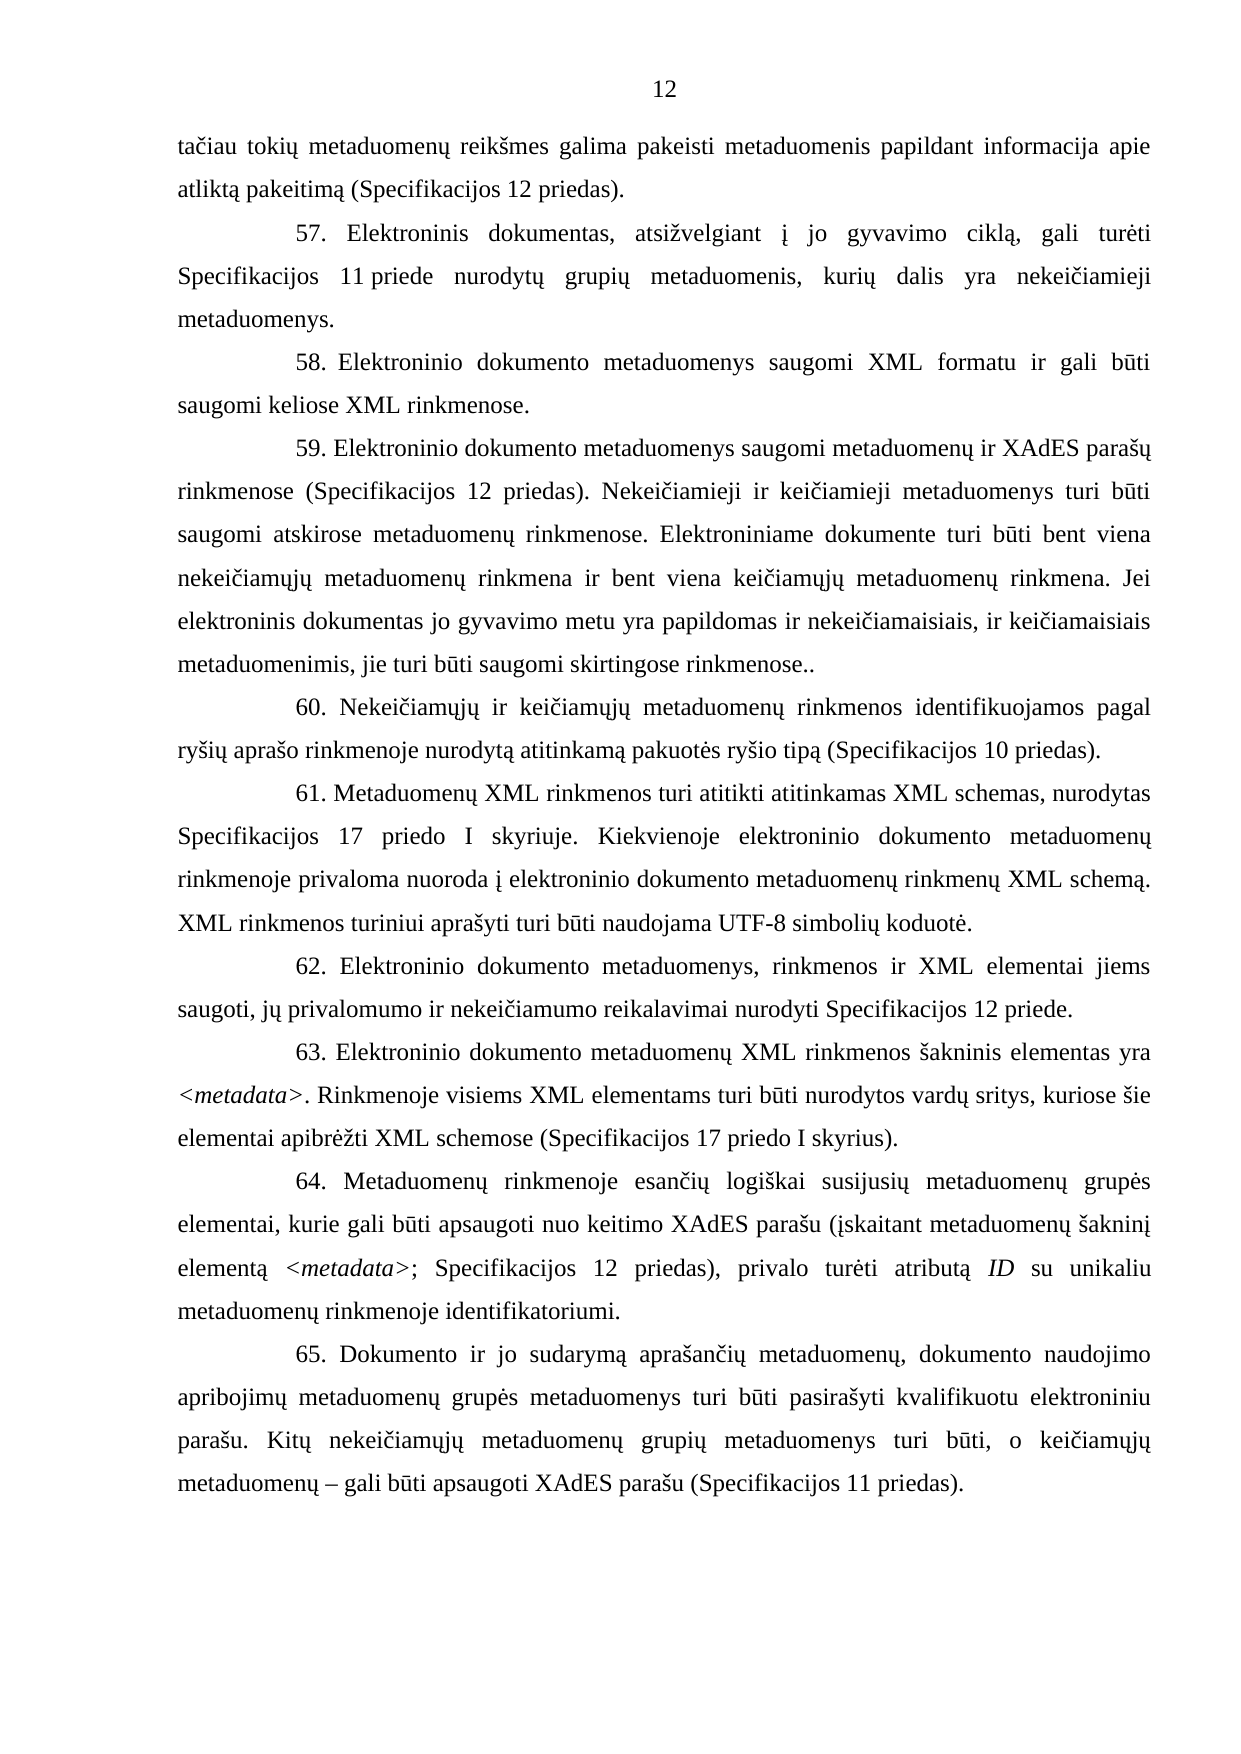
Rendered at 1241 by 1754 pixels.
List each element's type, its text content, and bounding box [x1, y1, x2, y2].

text 60. Nekeičiamųjų ir keičiamųjų metaduomenų rinkmenos identifikuojamos pagal ryšių aprašo rinkmenoje nurodytą atitinkamą pakuotės ryšio tipą (Specifikacijos 10 priedas). [177, 692, 1152, 764]
text 65. Dokumento ir jo sudarymą aprašančių metaduomenų, dokumento naudojimo apribojimų metaduomenų grupės metaduomenys turi būti pasirašyti kvalifikuotu elektroniniu parašu. Kitų nekeičiamųjų metaduomenų grupių metaduomenys turi būti, o keičiamųjų metaduomenų – gali būti apsaugoti XAdES parašu (Specifikacijos 11 priedas). [177, 1339, 1152, 1497]
text 64. Metaduomenų rinkmenoje esančių logiškai susijusių metaduomenų grupės elementai, kurie gali būti apsaugoti nuo keitimo XAdES parašu (įskaitant metaduomenų šakninį elementą <metadata>; Specifikacijos 12 priedas), privalo turėti atributą ID su unikaliu metaduomenų rinkmenoje identifikatoriumi. [177, 1166, 1152, 1324]
text 62. Elektroninio dokumento metaduomenys, rinkmenos ir XML elementai jiems saugoti, jų privalomumo ir nekeičiamumo reikalavimai nurodyti Specifikacijos 12 priede. [177, 951, 1152, 1023]
text 58. Elektroninio dokumento metaduomenys saugomi XML formatu ir gali būti saugomi keliose XML rinkmenose. [177, 347, 1152, 419]
text 57. Elektroninis dokumentas, atsižvelgiant į jo gyvavimo ciklą, gali turėti Specifikacijos 11 priede nurodytų grupių metaduomenis, kurių dalis yra nekeičiamieji metaduomenys. [177, 218, 1152, 333]
text tačiau tokių metaduomenų reikšmes galima pakeisti metaduomenis papildant informacija apie atliktą pakeitimą (Specifikacijos 12 priedas). [177, 131, 1152, 203]
text 63. Elektroninio dokumento metaduomenų XML rinkmenos šakninis elementas yra <metadata>. Rinkmenoje visiems XML elementams turi būti nurodytos vardų sritys, kuriose šie elementai apibrėžti XML schemose (Specifikacijos 17 priedo I skyrius). [177, 1037, 1152, 1152]
text 61. Metaduomenų XML rinkmenos turi atitikti atitinkamas XML schemas, nurodytas Specifikacijos 17 priedo I skyriuje. Kiekvienoje elektroninio dokumento metaduomenų rinkmenoje privaloma nuoroda į elektroninio dokumento metaduomenų rinkmenų XML schemą. XML rinkmenos turiniui aprašyti turi būti naudojama UTF-8 simbolių koduotė. [177, 778, 1152, 936]
text 59. Elektroninio dokumento metaduomenys saugomi metaduomenų ir XAdES parašų rinkmenose (Specifikacijos 12 priedas). Nekeičiamieji ir keičiamieji metaduomenys turi būti saugomi atskirose metaduomenų rinkmenose. Elektroniniame dokumente turi būti bent viena nekeičiamųjų metaduomenų rinkmena ir bent viena keičiamųjų metaduomenų rinkmena. Jei elektroninis dokumentas jo gyvavimo metu yra papildomas ir nekeičiamaisiais, ir keičiamaisiais metaduomenimis, jie turi būti saugomi skirtingose rinkmenose.. [177, 433, 1152, 678]
